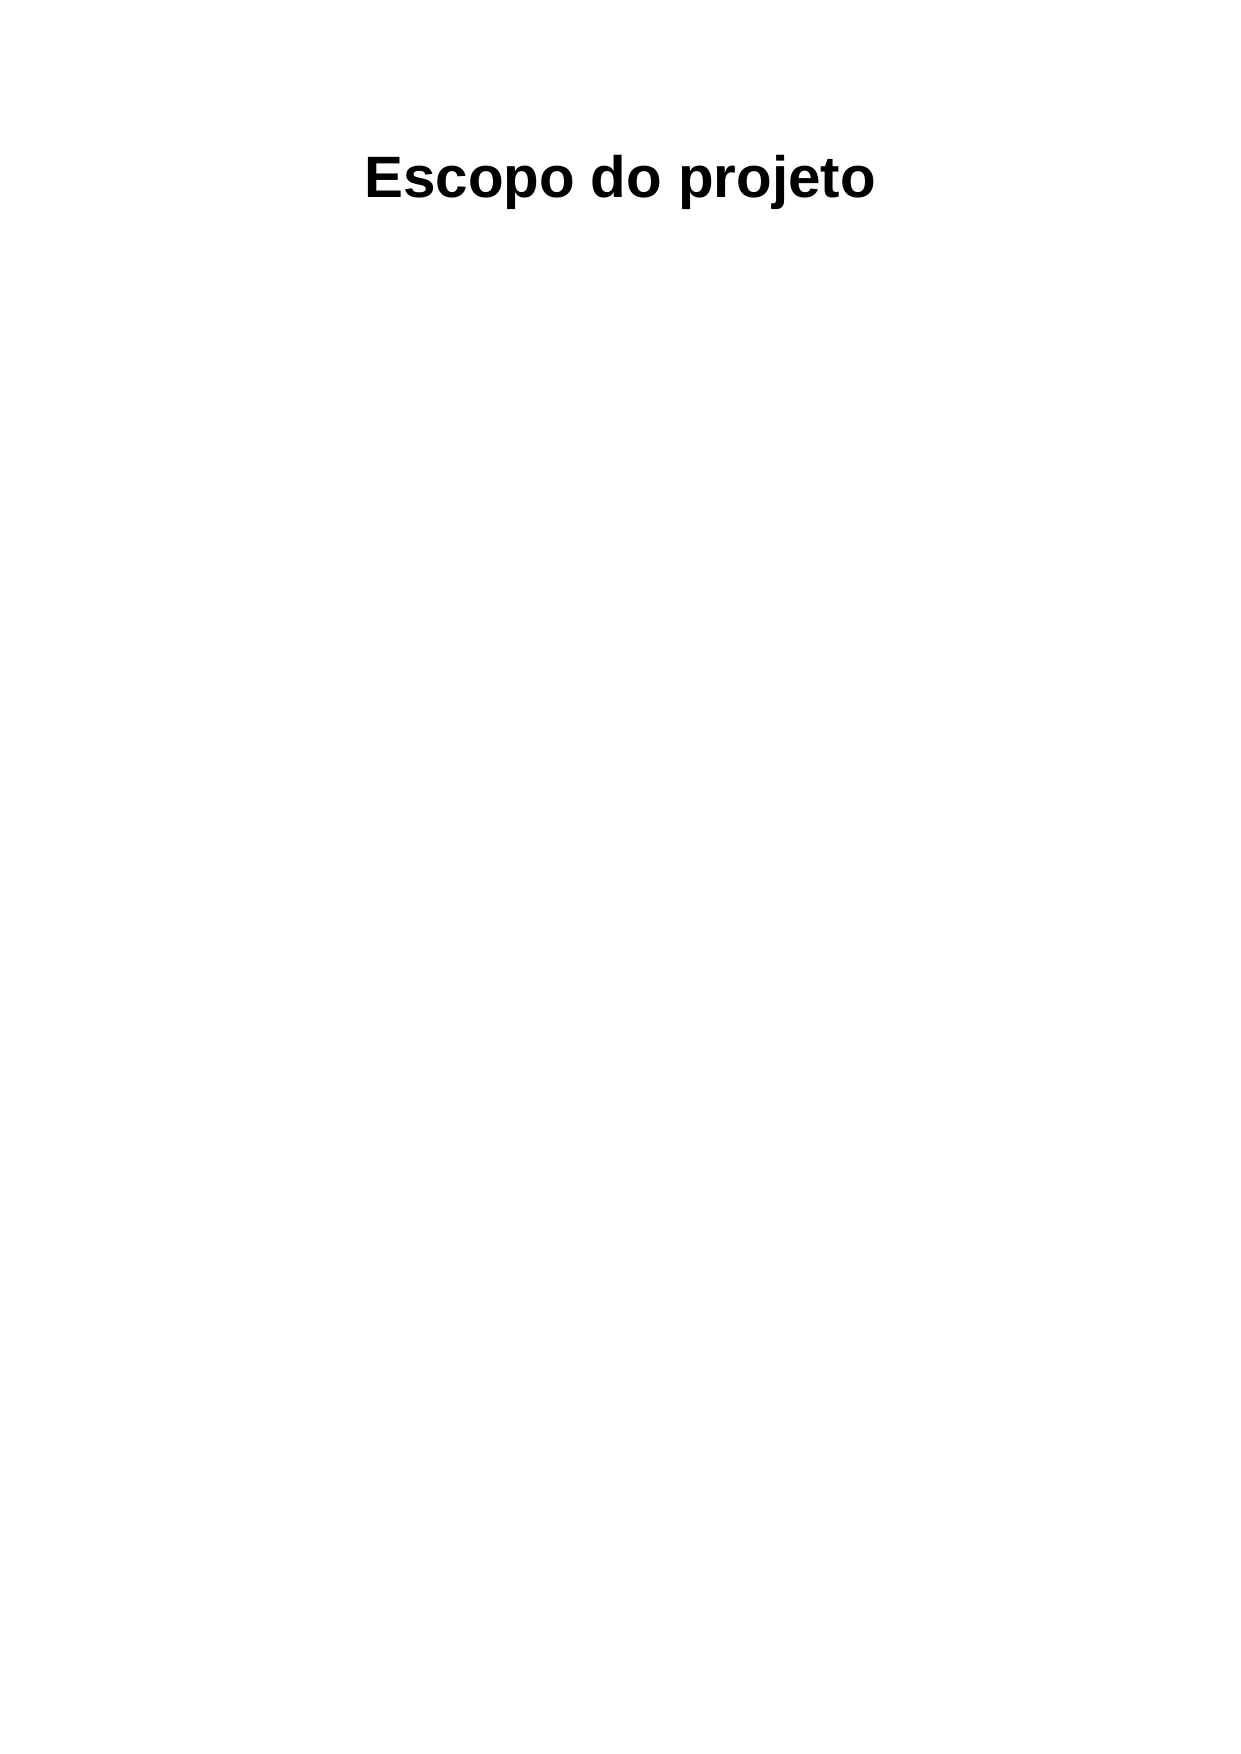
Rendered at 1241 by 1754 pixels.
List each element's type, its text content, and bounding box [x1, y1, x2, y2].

title Escopo do projeto [118, 143, 1122, 210]
